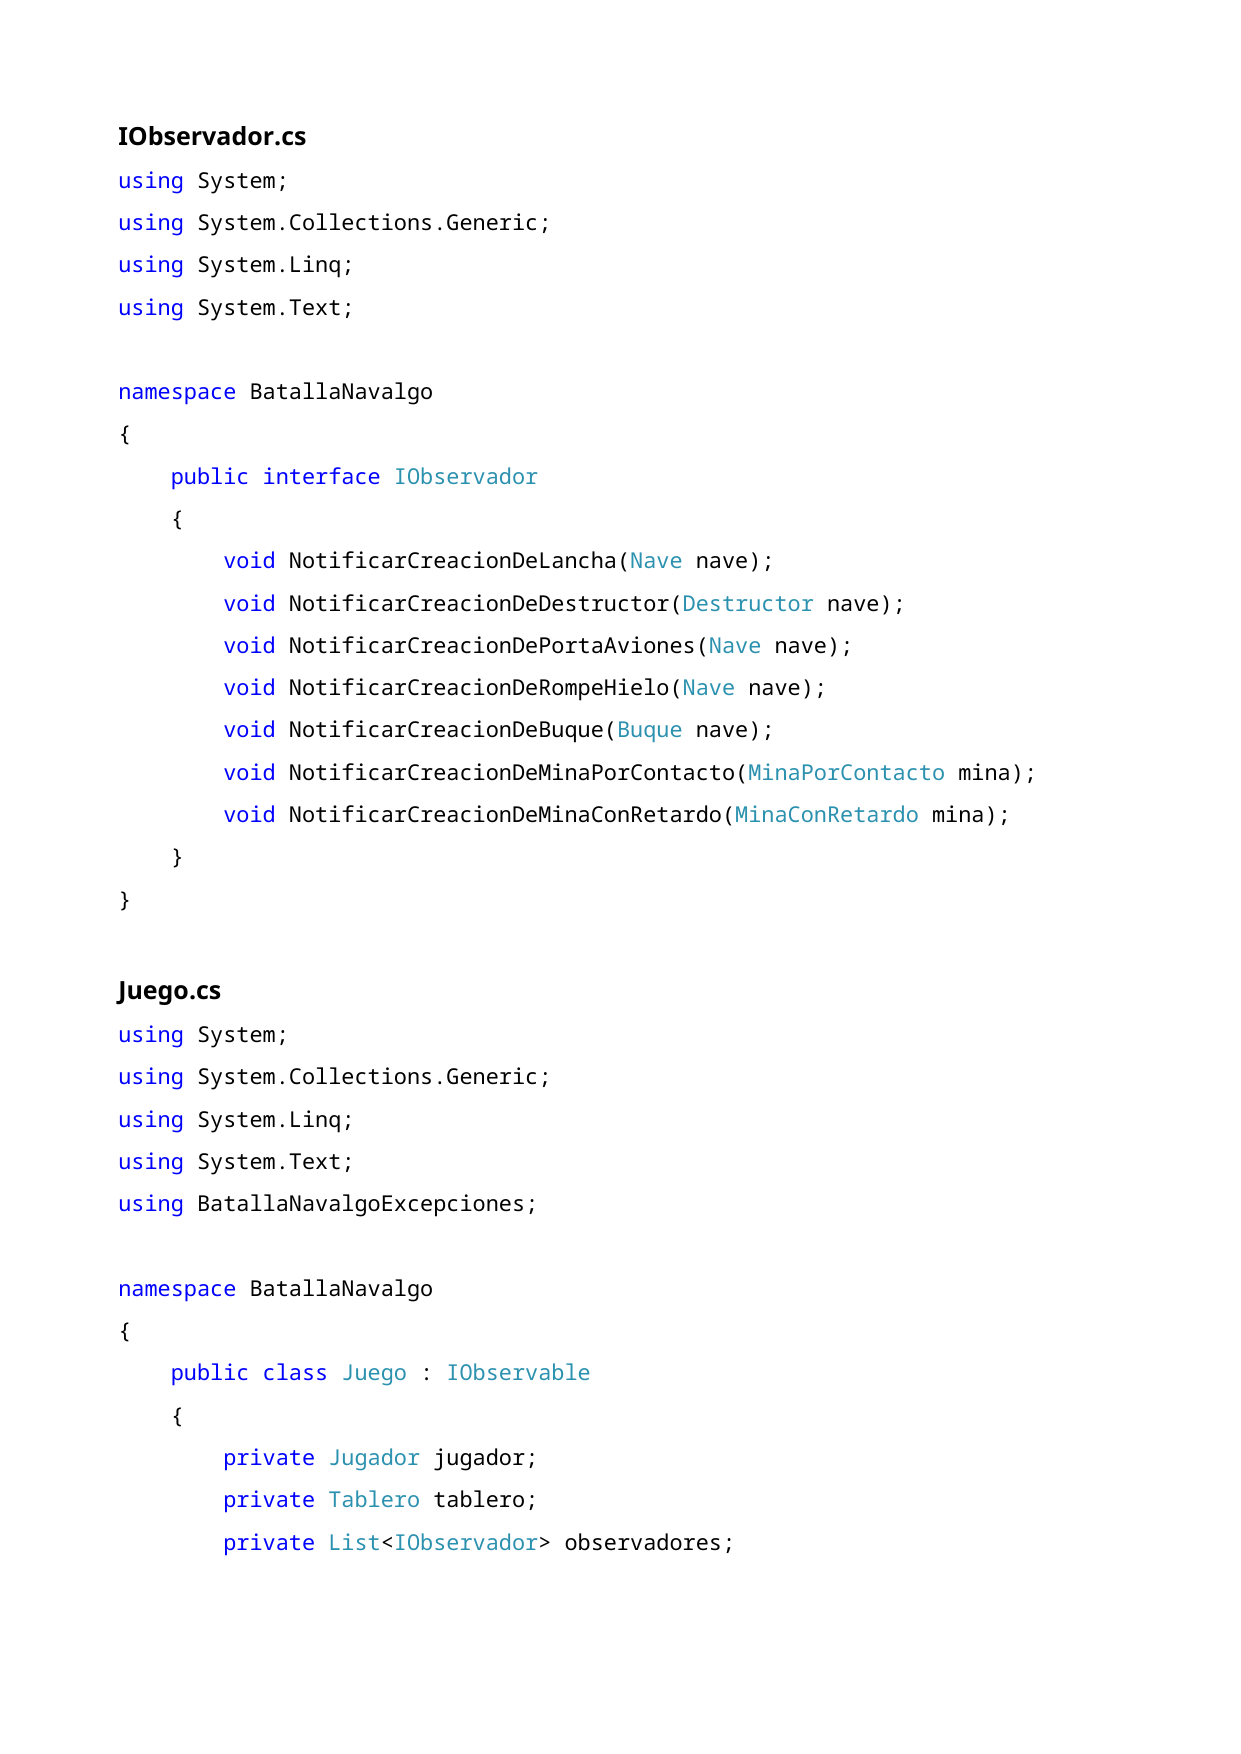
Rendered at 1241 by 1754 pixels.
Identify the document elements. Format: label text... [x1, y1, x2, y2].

text private List<IObservador> observadores; [118, 1527, 1122, 1556]
text using System; [118, 1019, 1122, 1049]
text using System.Linq; [118, 1104, 1122, 1133]
text { [118, 418, 1122, 448]
text namespace BatallaNavalgo [118, 376, 1122, 406]
text { [118, 503, 1122, 533]
text Juego.cs [118, 972, 1122, 1007]
text using System.Collections.Generic; [118, 1061, 1122, 1091]
text void NotificarCreacionDePortaAviones(Nave nave); [118, 630, 1122, 660]
text void NotificarCreacionDeMinaPorContacto(MinaPorContacto mina); [118, 757, 1122, 787]
text void NotificarCreacionDeMinaConRetardo(MinaConRetardo mina); [118, 799, 1122, 829]
text IObservador.cs [118, 118, 1122, 152]
text } [118, 841, 1122, 871]
text using System.Linq; [118, 249, 1122, 279]
text namespace BatallaNavalgo [118, 1273, 1122, 1303]
text using System.Text; [118, 1146, 1122, 1176]
text { [118, 1315, 1122, 1345]
text private Tablero tablero; [118, 1484, 1122, 1514]
text void NotificarCreacionDeLancha(Nave nave); [118, 545, 1122, 575]
text public interface IObservador [118, 461, 1122, 491]
text void NotificarCreacionDeDestructor(Destructor nave); [118, 588, 1122, 617]
text } [118, 884, 1122, 913]
text using BatallaNavalgoExcepciones; [118, 1188, 1122, 1218]
text using System; [118, 165, 1122, 194]
text { [118, 1400, 1122, 1429]
text public class Juego : IObservable [118, 1357, 1122, 1387]
text using System.Collections.Generic; [118, 207, 1122, 237]
text using System.Text; [118, 292, 1122, 321]
text void NotificarCreacionDeBuque(Buque nave); [118, 714, 1122, 744]
text void NotificarCreacionDeRompeHielo(Nave nave); [118, 672, 1122, 702]
text private Jugador jugador; [118, 1442, 1122, 1472]
